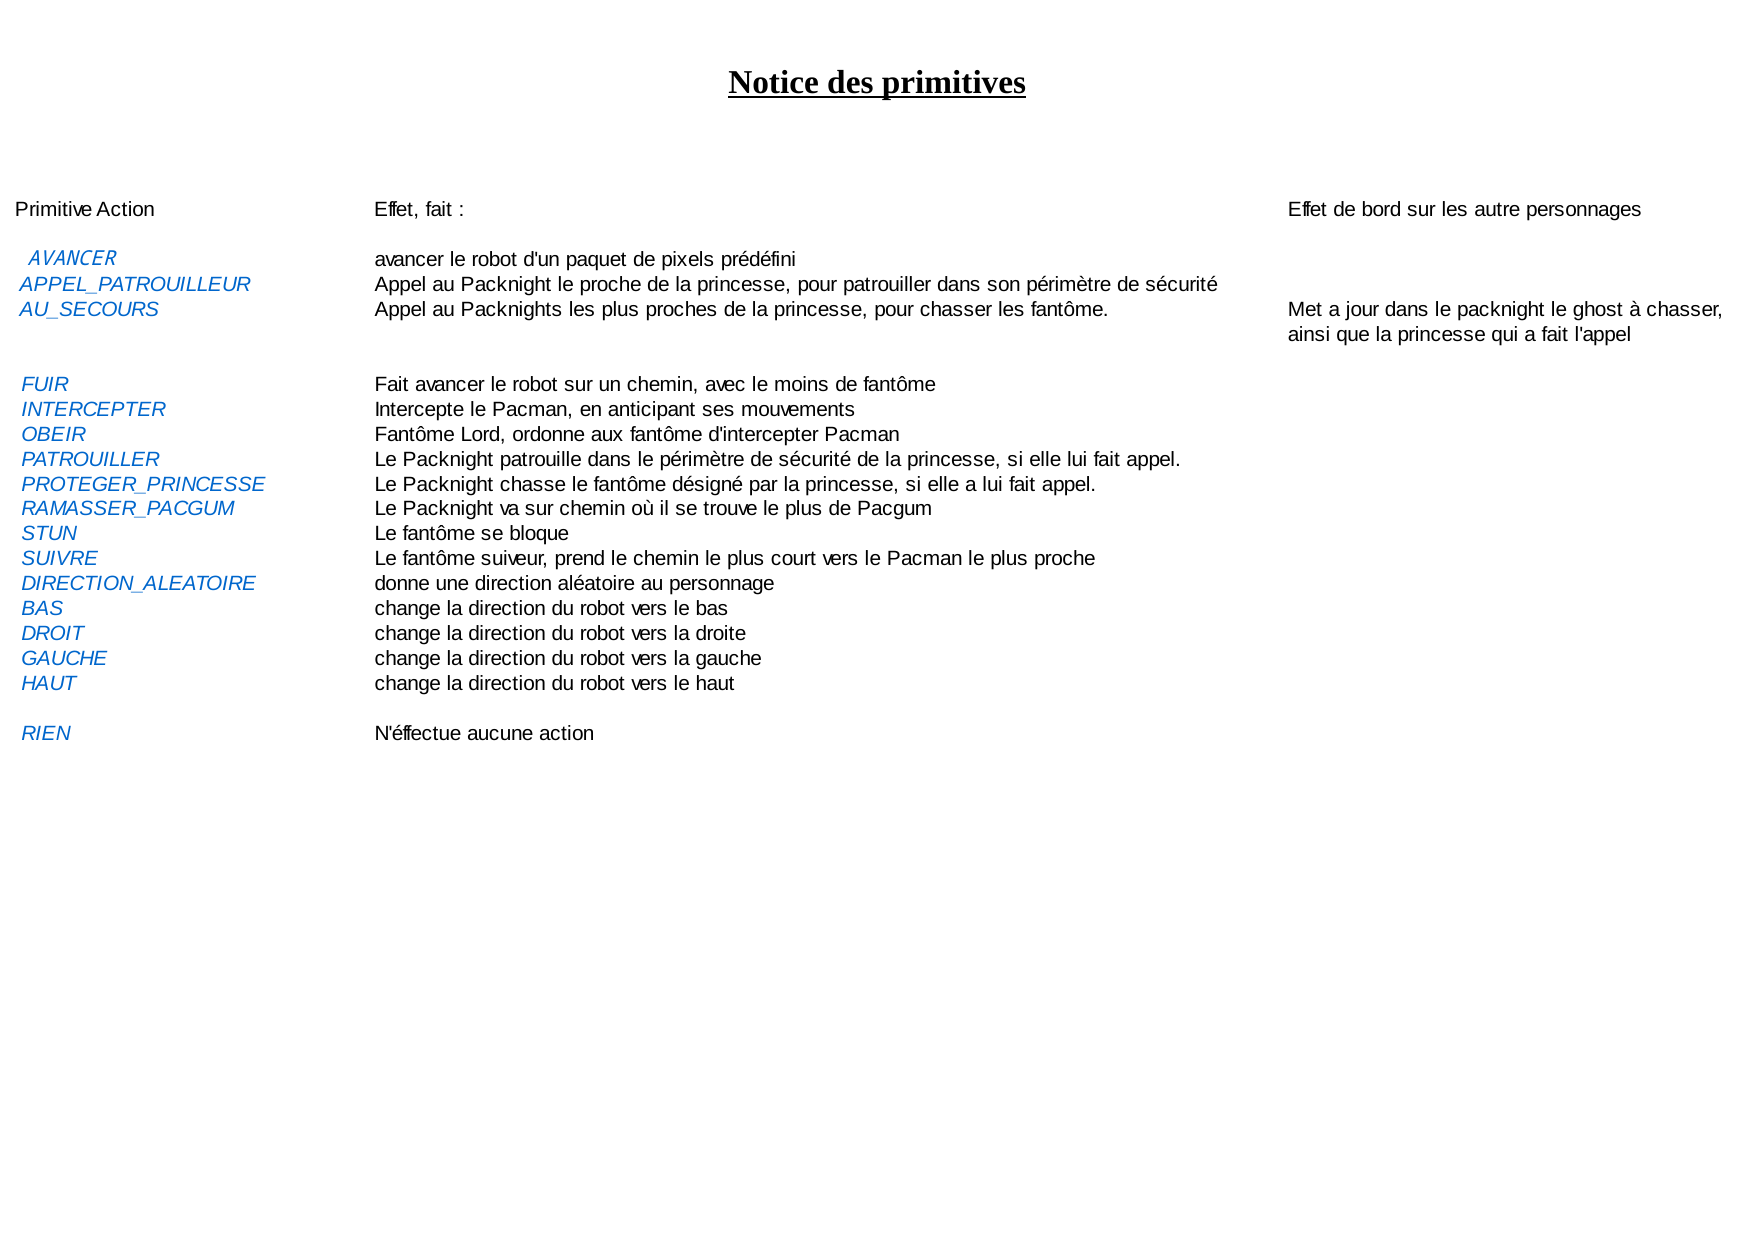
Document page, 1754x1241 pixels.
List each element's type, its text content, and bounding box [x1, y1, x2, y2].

text Notice des primitives [118, 62, 1636, 101]
